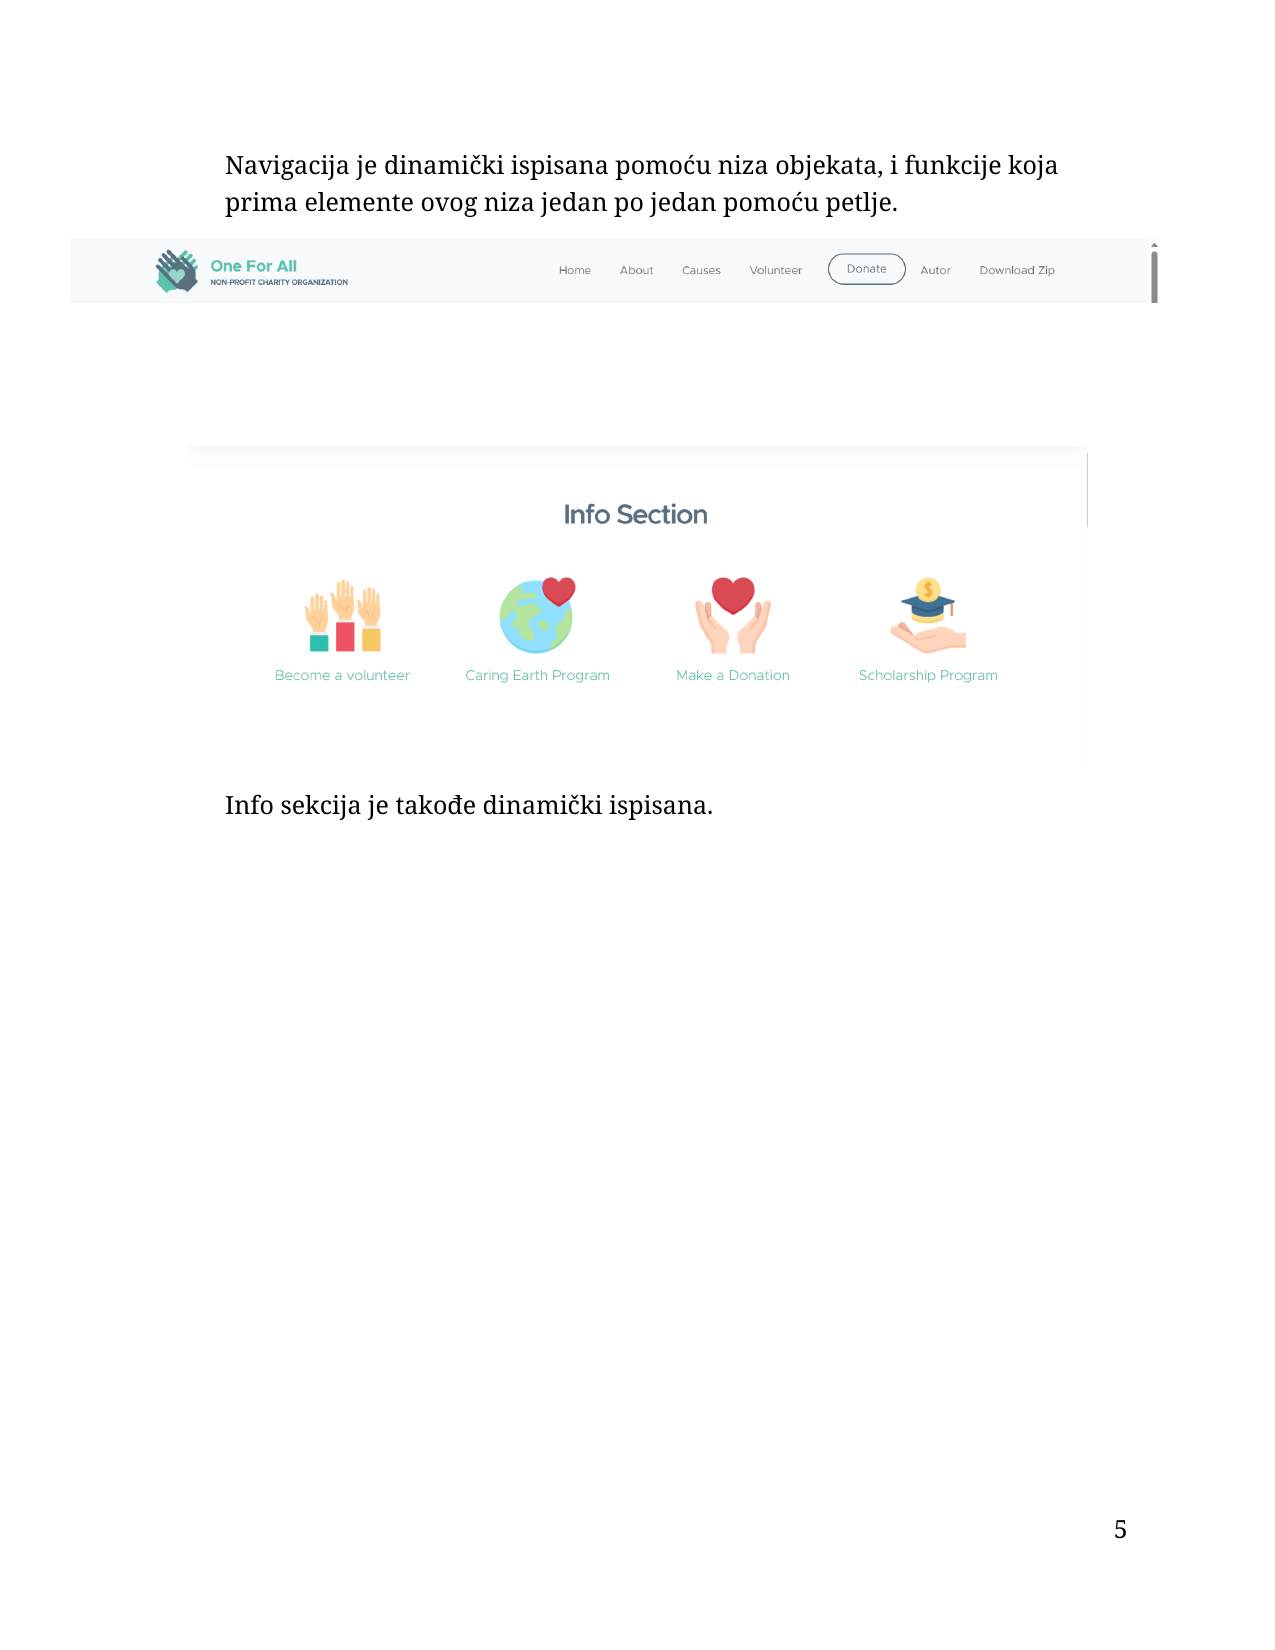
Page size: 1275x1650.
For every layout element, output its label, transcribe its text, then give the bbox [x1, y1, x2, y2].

text Navigacija je dinamički ispisana pomoću niza objekata, i funkcije koja prima elemente ovog niza jedan po jedan pomoću petlje. [225, 148, 1125, 238]
text [225, 303, 1125, 373]
picture [187, 446, 1088, 766]
text Info sekcija je takođe dinamički ispisana. [225, 446, 1125, 821]
picture [70, 238, 1159, 303]
